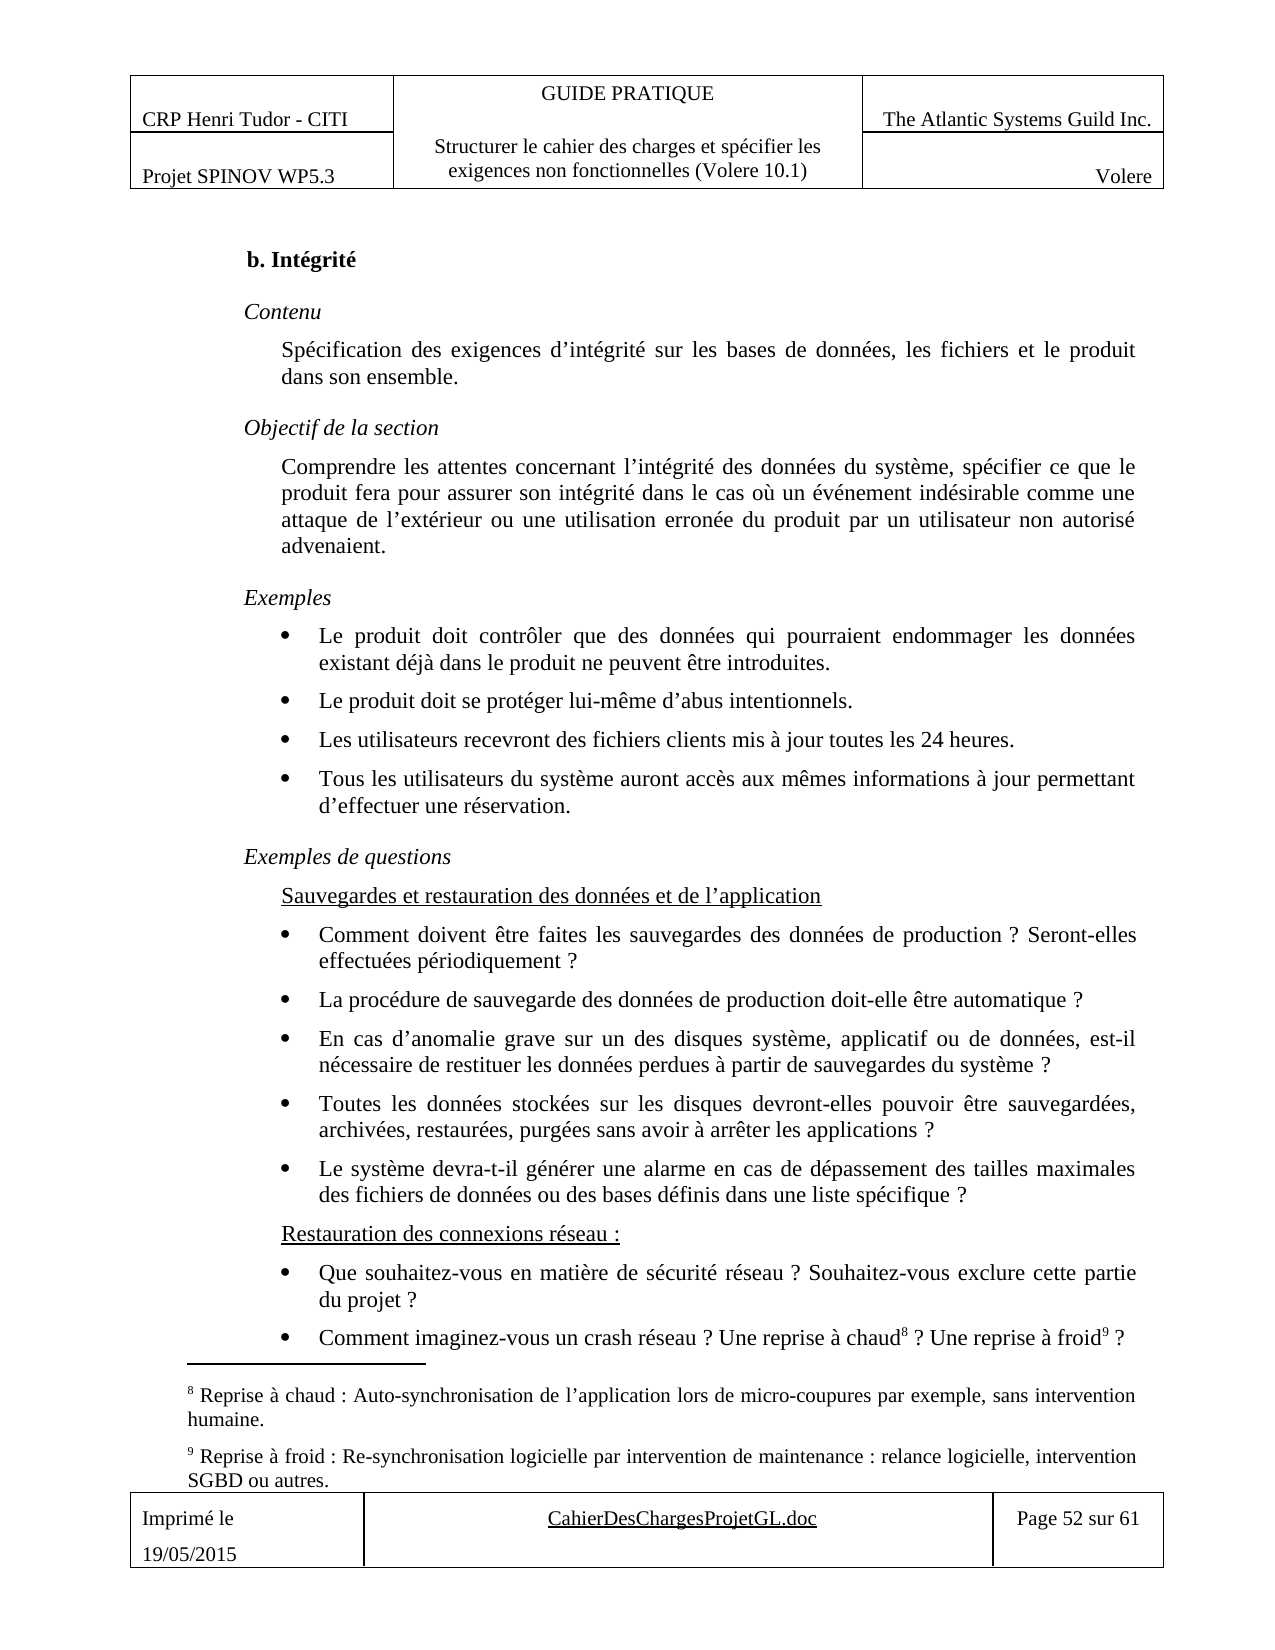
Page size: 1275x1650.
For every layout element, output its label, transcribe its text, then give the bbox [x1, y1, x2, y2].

list Que souhaitez-vous en matière de sécurité réseau ? Souhaitez-vous exclure cette partie du projet ? [281, 1259, 1137, 1312]
list Toutes les données stockées sur les disques devront-elles pouvoir être sauvegardées, archivées, restaurées, purgées sans avoir à arrêter les applications ? [281, 1090, 1137, 1143]
subtitle Exemples [244, 583, 1137, 610]
subtitle b. Intégrité [247, 246, 1137, 273]
text Restauration des connexions réseau : [281, 1220, 1137, 1247]
list Comment imaginez-vous un crash réseau ? Une reprise à chaud ? Une reprise à froid ? [281, 1324, 1137, 1351]
list La procédure de sauvegarde des données de production doit-elle être automatique ? [281, 986, 1137, 1012]
list Le produit doit contrôler que des données qui pourraient endommager les données existant déjà dans le produit ne peuvent être introduites. [281, 622, 1137, 675]
list Le système devra-t-il générer une alarme en cas de dépassement des tailles maximales des fichiers de données ou des bases définis dans une liste spécifique ? [281, 1155, 1137, 1208]
list Reprise à froid : Re-synchronisation logicielle par intervention de maintenance : relance logicielle, intervention SGBD ou autres. [187, 1443, 1137, 1492]
subtitle Objectif de la section [244, 414, 1137, 441]
subtitle Exemples de questions [244, 843, 1137, 869]
list Reprise à chaud : Auto-synchronisation de l’application lors de micro-coupures par exemple, sans intervention humaine. [187, 1383, 1137, 1431]
text Sauvegardes et restauration des données et de l’application [281, 882, 1137, 908]
text Spécification des exigences d’intégrité sur les bases de données, les fichiers et le produit dans son ensemble. [281, 337, 1137, 389]
subtitle Contenu [244, 298, 1137, 324]
text Comprendre les attentes concernant l’intégrité des données du système, spécifier ce que le produit fera pour assurer son intégrité dans le cas où un événement indésirable comme une attaque de l’extérieur ou une utilisation erronée du produit par un utilisateur non autorisé advenaient. [281, 453, 1137, 558]
list Le produit doit se protéger lui-même d’abus intentionnels. [281, 688, 1137, 714]
list En cas d’anomalie grave sur un des disques système, applicatif ou de données, est-il nécessaire de restituer les données perdues à partir de sauvegardes du système ? [281, 1025, 1137, 1077]
list Les utilisateurs recevront des fichiers clients mis à jour toutes les 24 heures. [281, 726, 1137, 753]
list Comment doivent être faites les sauvegardes des données de production ? Seront-elles effectuées périodiquement ? [281, 921, 1137, 973]
list Tous les utilisateurs du système auront accès aux mêmes informations à jour permettant d’effectuer une réservation. [281, 765, 1137, 818]
